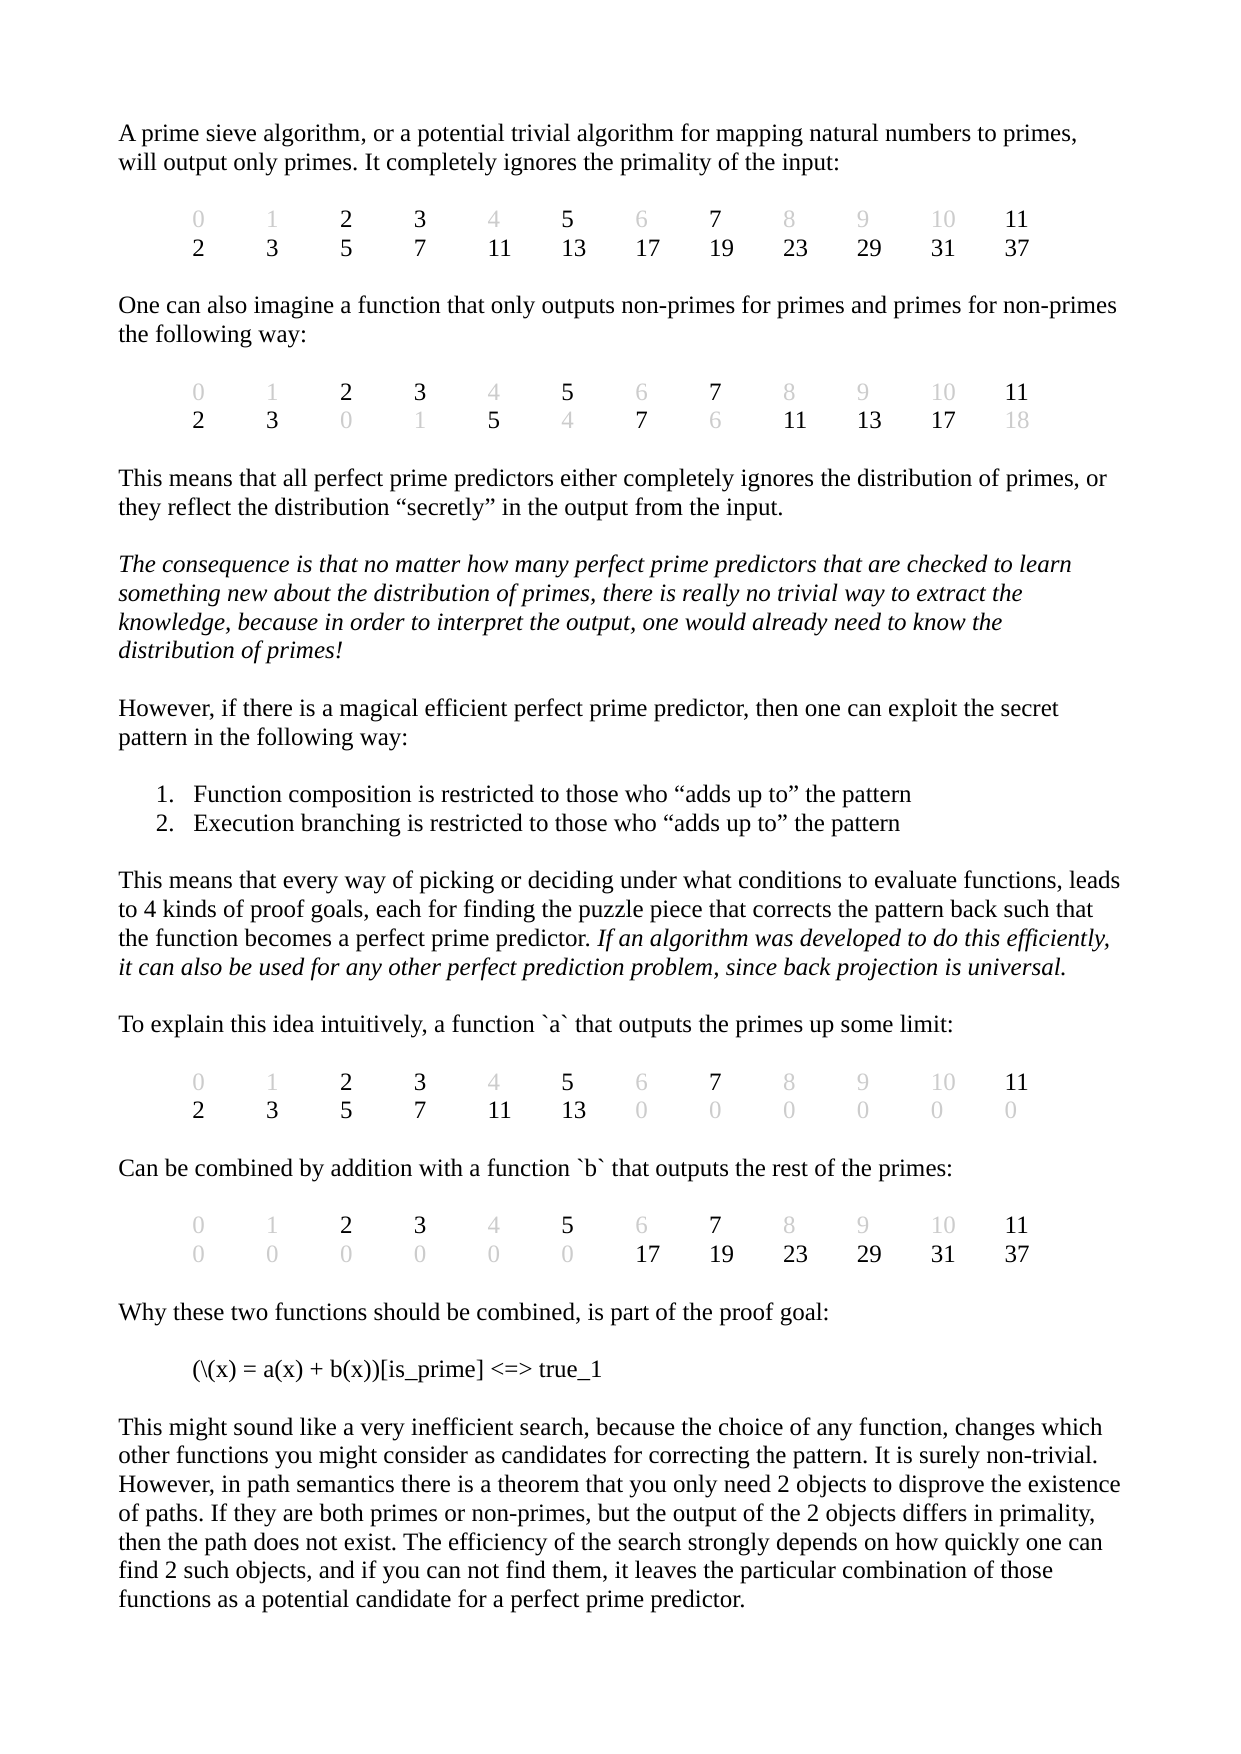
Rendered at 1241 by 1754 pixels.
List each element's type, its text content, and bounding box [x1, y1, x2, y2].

text This means that every way of picking or deciding under what conditions to evaluate functions, leads to 4 kinds of proof goals, each for finding the puzzle piece that corrects the pattern back such that the function becomes a perfect prime predictor. If an algorithm was developed to do this efficiently, it can also be used for any other perfect prediction problem, since back projection is universal. [118, 866, 1122, 981]
text 2 3 5 7 11 13 0 0 0 0 0 0 [118, 1096, 1122, 1124]
text The consequence is that no matter how many perfect prime predictors that are checked to learn something new about the distribution of primes, there is really no trivial way to extract the knowledge, because in order to interpret the output, one would already need to know the distribution of primes! [118, 549, 1122, 664]
text This might sound like a very inefficient search, because the choice of any function, changes which other functions you might consider as candidates for correcting the pattern. It is surely non-trivial. However, in path semantics there is a theorem that you only need 2 objects to disprove the existence of paths. If they are both primes or non-primes, but the output of the 2 objects differs in primality, then the path does not exist. The efficiency of the search strongly depends on how quickly one can find 2 such objects, and if you can not find them, it leaves the particular combination of those functions as a potential candidate for a perfect prime predictor. [118, 1412, 1122, 1613]
text (\(x) = a(x) + b(x))[is_prime] <=> true_1 [118, 1354, 1122, 1383]
text One can also imagine a function that only outputs non-primes for primes and primes for non-primes the following way: [118, 291, 1122, 348]
text 0 0 0 0 0 0 17 19 23 29 31 37 [118, 1239, 1122, 1268]
text To explain this idea intuitively, a function `a` that outputs the primes up some limit: [118, 1009, 1122, 1038]
text This means that all perfect prime predictors either completely ignores the distribution of primes, or they reflect the distribution “secretly” in the output from the input. [118, 463, 1122, 521]
text 0 1 2 3 4 5 6 7 8 9 10 11 [118, 1211, 1122, 1239]
text Can be combined by addition with a function `b` that outputs the rest of the primes: [118, 1153, 1122, 1182]
text 0 1 2 3 4 5 6 7 8 9 10 11 [118, 1067, 1122, 1096]
text 2 3 5 7 11 13 17 19 23 29 31 37 [118, 233, 1122, 262]
text 0 1 2 3 4 5 6 7 8 9 10 11 [118, 377, 1122, 406]
list Function composition is restricted to those who “adds up to” the pattern [156, 779, 1122, 808]
text 0 1 2 3 4 5 6 7 8 9 10 11 [118, 204, 1122, 233]
text 2 3 0 1 5 4 7 6 11 13 17 18 [118, 406, 1122, 434]
list Execution branching is restricted to those who “adds up to” the pattern [156, 808, 1122, 837]
text A prime sieve algorithm, or a potential trivial algorithm for mapping natural numbers to primes, will output only primes. It completely ignores the primality of the input: [118, 118, 1122, 176]
text Why these two functions should be combined, is part of the proof goal: [118, 1297, 1122, 1326]
text However, if there is a magical efficient perfect prime predictor, then one can exploit the secret pattern in the following way: [118, 693, 1122, 751]
